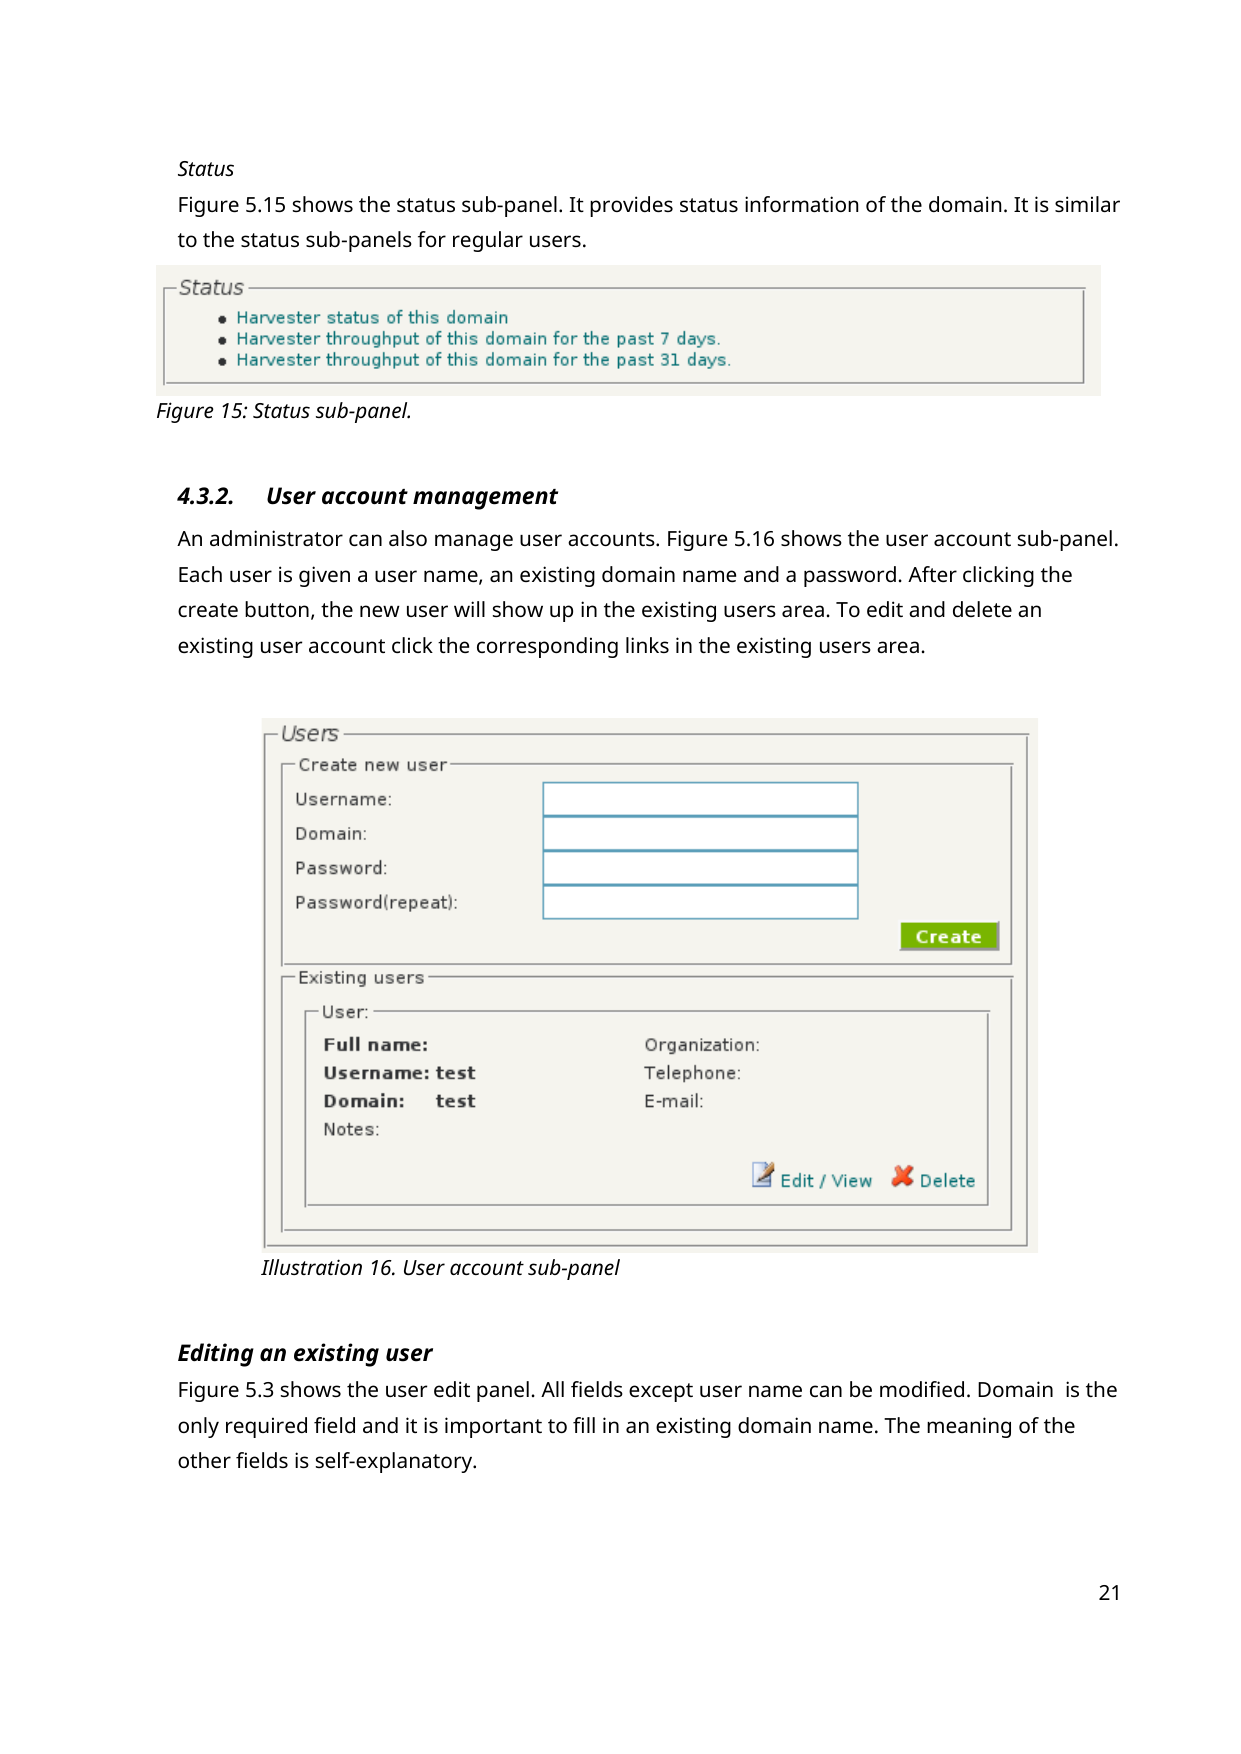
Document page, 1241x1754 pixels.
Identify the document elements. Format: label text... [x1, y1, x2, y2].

text An administrator can also manage user accounts. Figure 5.16 shows the user account sub-panel. Each user is given a user name, an existing domain name and a password. After clicking the create button, the new user will show up in the existing users area. To edit and delete an existing user account click the corresponding links in the existing users area. [177, 517, 1122, 659]
picture [261, 718, 1039, 1253]
subtitle Editing an existing user [177, 1333, 1122, 1368]
subtitle Status [177, 148, 1122, 183]
subtitle User account management [177, 476, 1122, 512]
text Figure 5.15 shows the status sub-panel. It provides status information of the domain. It is similar to the status sub-panels for regular users. [177, 183, 1122, 254]
text Figure 5.3 shows the user edit panel. All fields except user name can be modified. Domain is the only required field and it is important to fill in an existing domain name. The meaning of the other fields is self-explanatory. [177, 1368, 1122, 1475]
text Illustration 16. User account sub-panel [261, 1253, 1038, 1281]
picture [156, 265, 1101, 396]
text Figure 15: Status sub-panel. [156, 266, 1143, 424]
